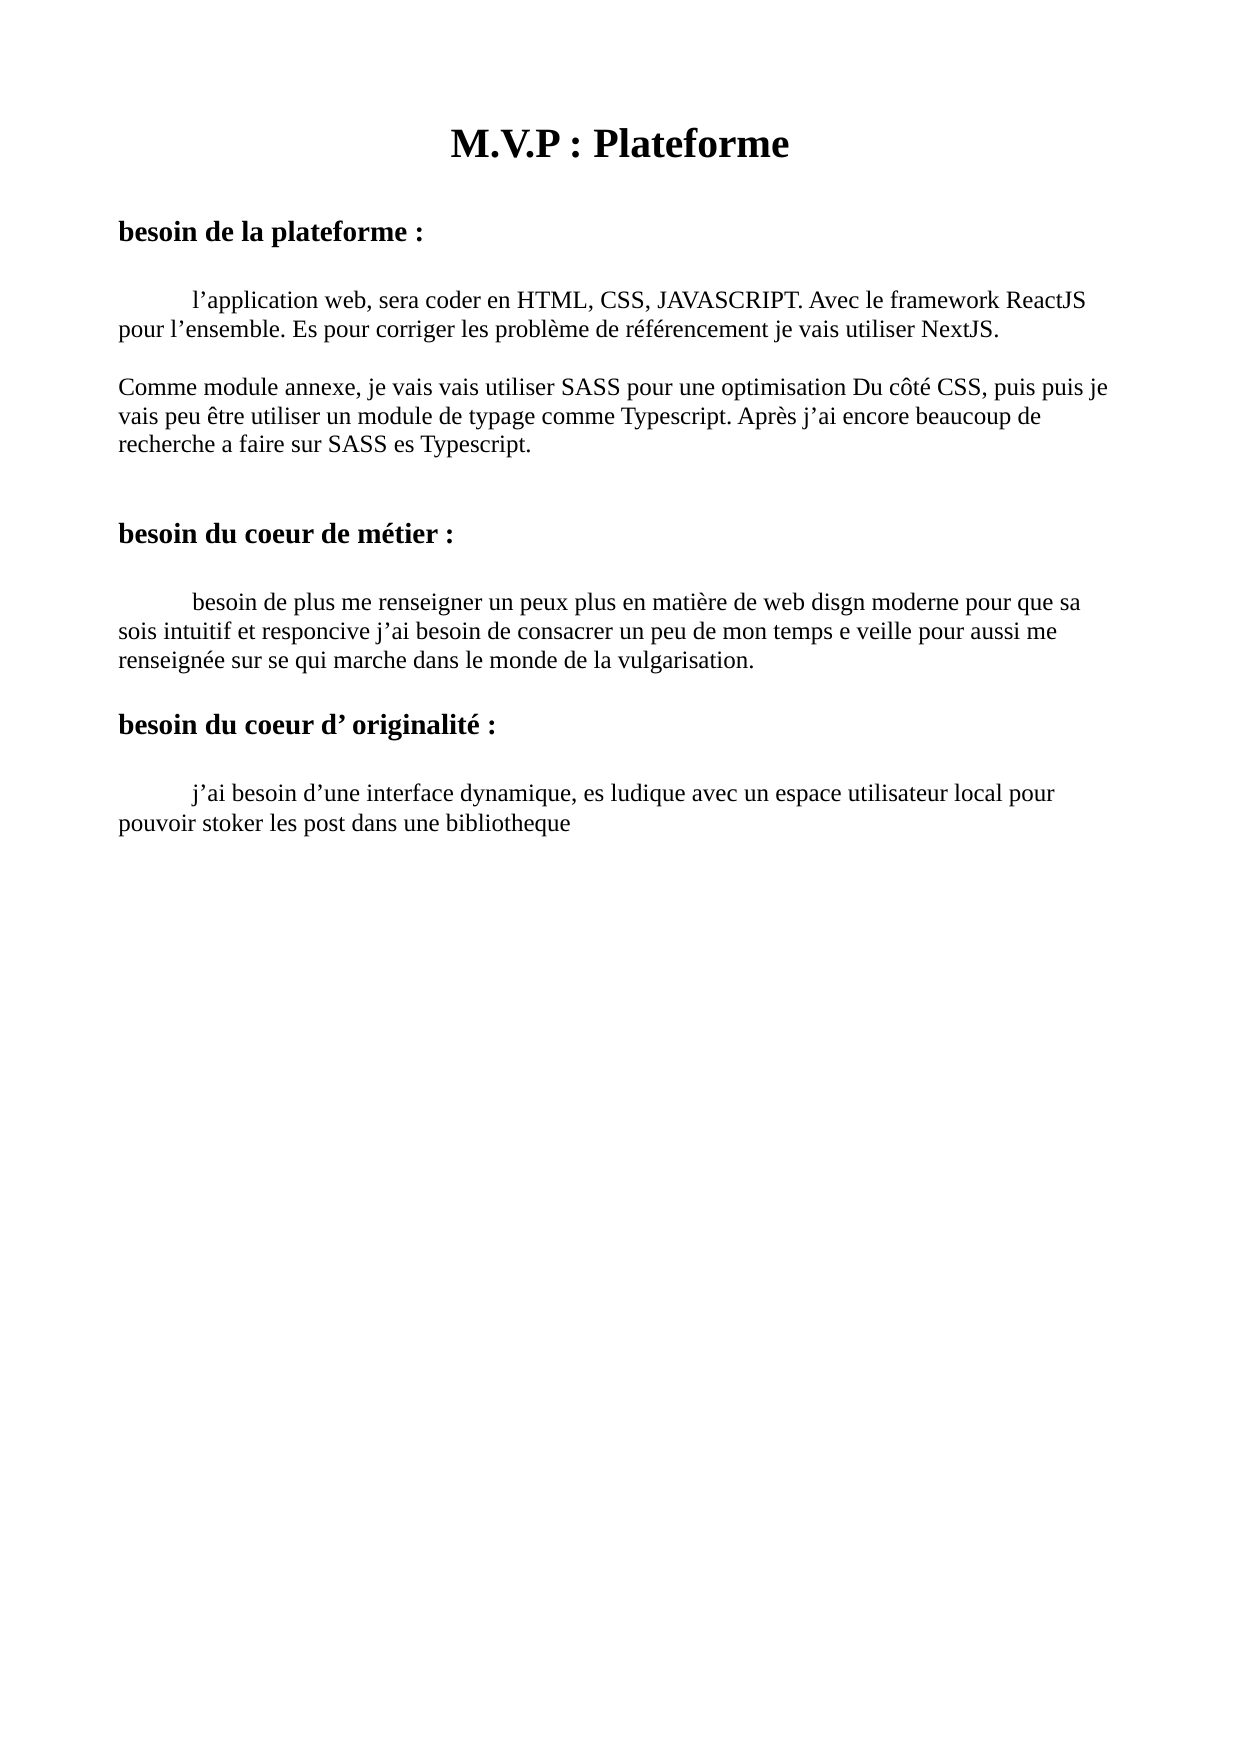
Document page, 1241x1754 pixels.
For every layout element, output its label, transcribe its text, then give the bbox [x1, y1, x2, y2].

text besoin du coeur de métier : [118, 516, 1122, 549]
text j’ai besoin d’une interface dynamique, es ludique avec un espace utilisateur local pour pouvoir stoker les post dans une bibliotheque [118, 774, 1122, 837]
text besoin de la plateforme : [118, 214, 1122, 247]
text Comme module annexe, je vais vais utiliser SASS pour une optimisation Du côté CSS, puis puis je vais peu être utiliser un module de typage comme Typescript. Après j’ai encore beaucoup de recherche a faire sur SASS es Typescript. [118, 372, 1122, 458]
text l’application web, sera coder en HTML, CSS, JAVASCRIPT. Avec le framework ReactJS pour l’ensemble. Es pour corriger les problème de référencement je vais utiliser NextJS. [118, 281, 1122, 343]
text besoin du coeur d’ originalité : [118, 707, 1122, 741]
text M.V.P : Plateforme [118, 118, 1122, 166]
text besoin de plus me renseigner un peux plus en matière de web disgn moderne pour que sa sois intuitif et responcive j’ai besoin de consacrer un peu de mon temps e veille pour aussi me renseignée sur se qui marche dans le monde de la vulgarisation. [118, 583, 1122, 674]
